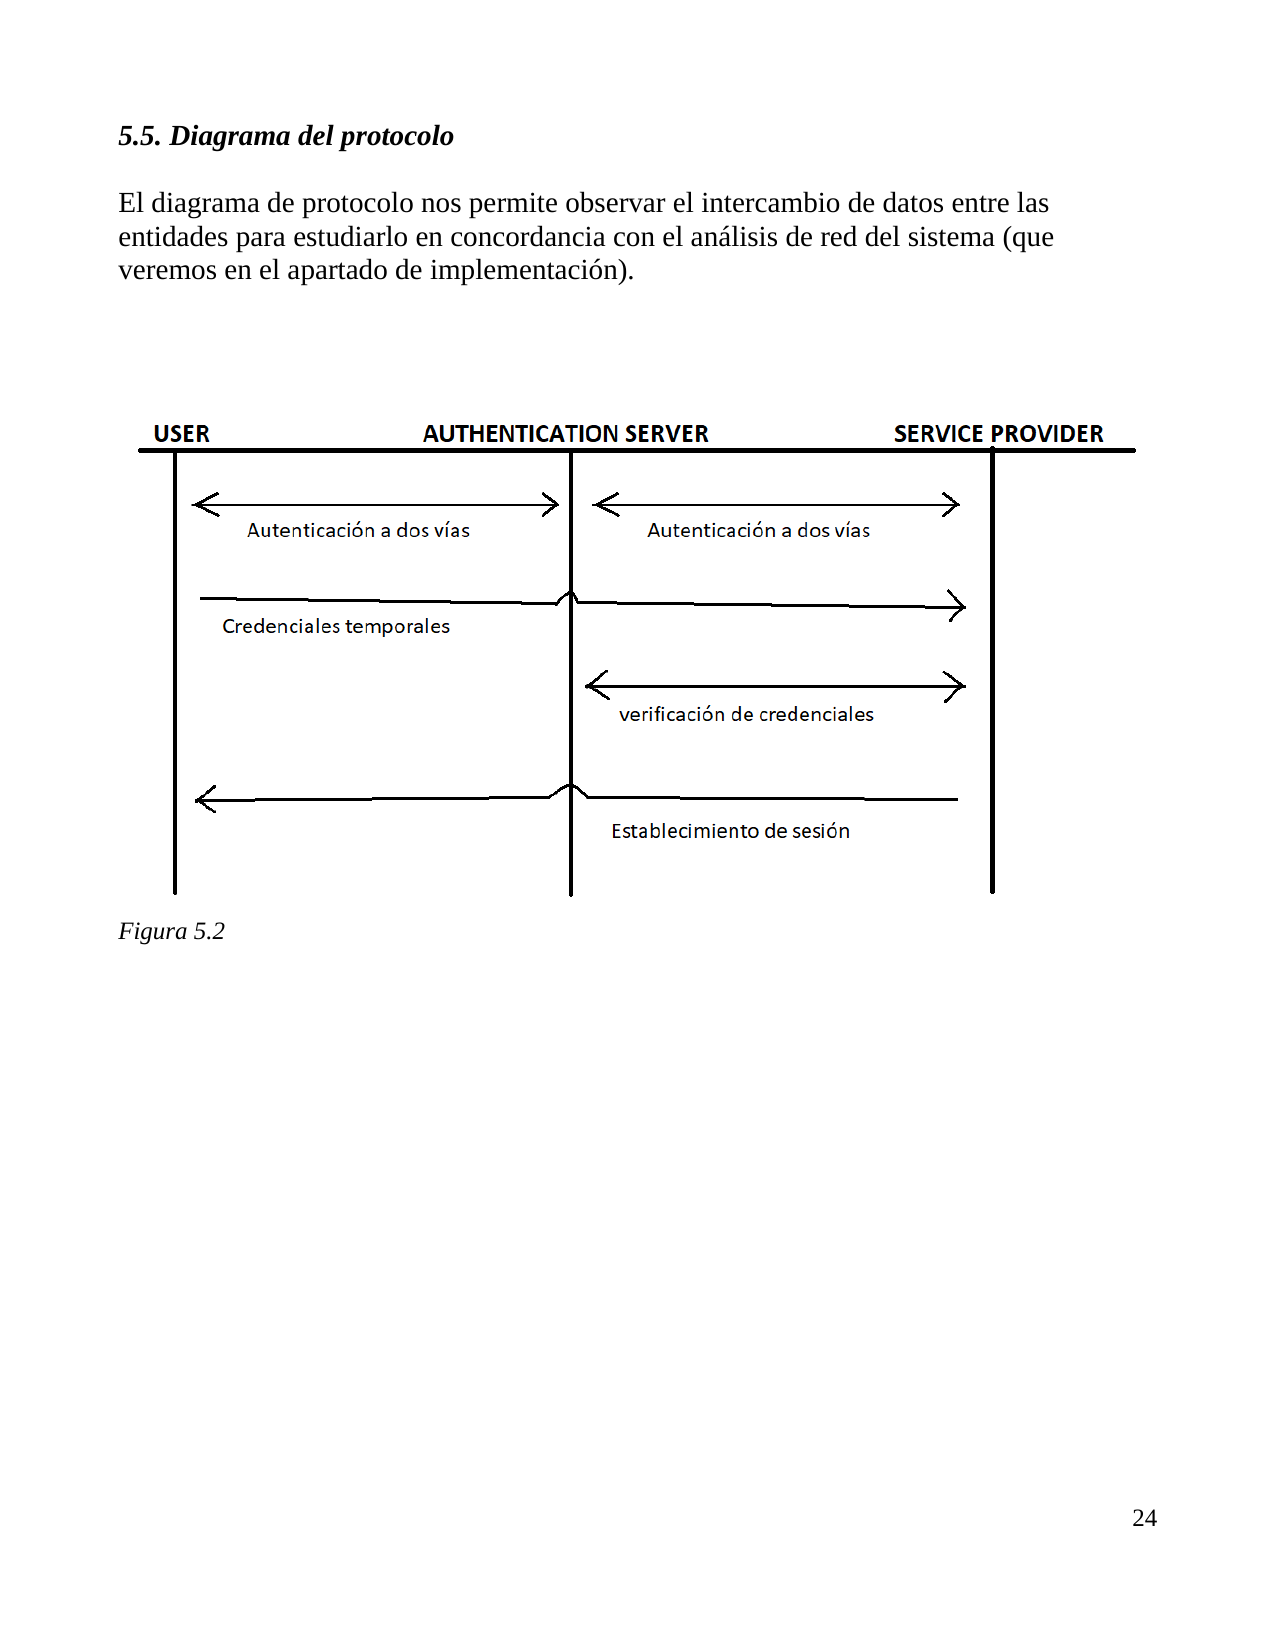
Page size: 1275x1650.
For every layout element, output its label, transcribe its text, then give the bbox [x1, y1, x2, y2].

picture [118, 398, 1157, 917]
text 5.5. Diagrama del protocolo [118, 118, 1157, 152]
text El diagrama de protocolo nos permite observar el intercambio de datos entre las entidades para estudiarlo en concordancia con el análisis de red del sistema (que veremos en el apartado de implementación). [118, 185, 1157, 286]
text Figura 5.2 [118, 917, 1157, 945]
